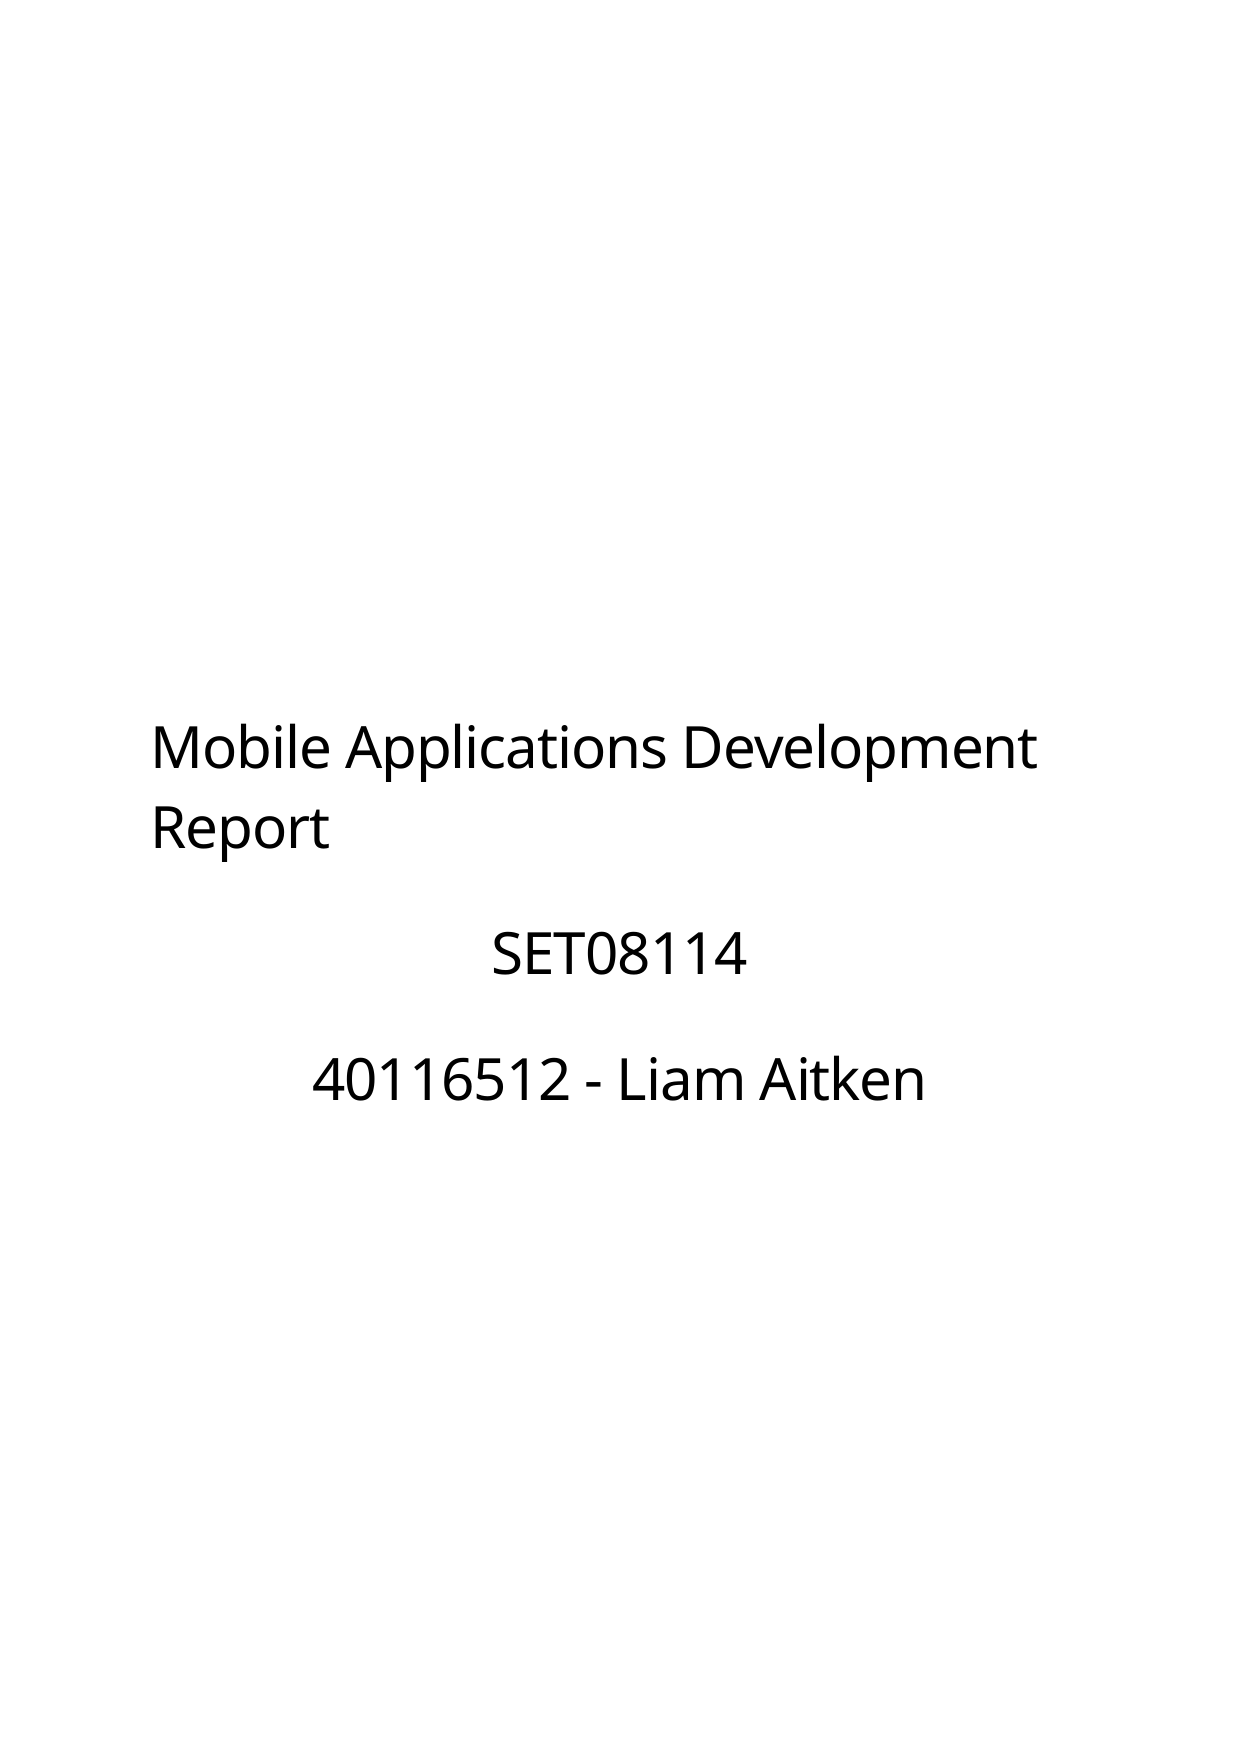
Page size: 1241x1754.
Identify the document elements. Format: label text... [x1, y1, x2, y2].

title 40116512 - Liam Aitken [150, 1038, 1090, 1117]
title Mobile Applications Development Report [150, 706, 1090, 865]
title SET08114 [150, 912, 1090, 991]
